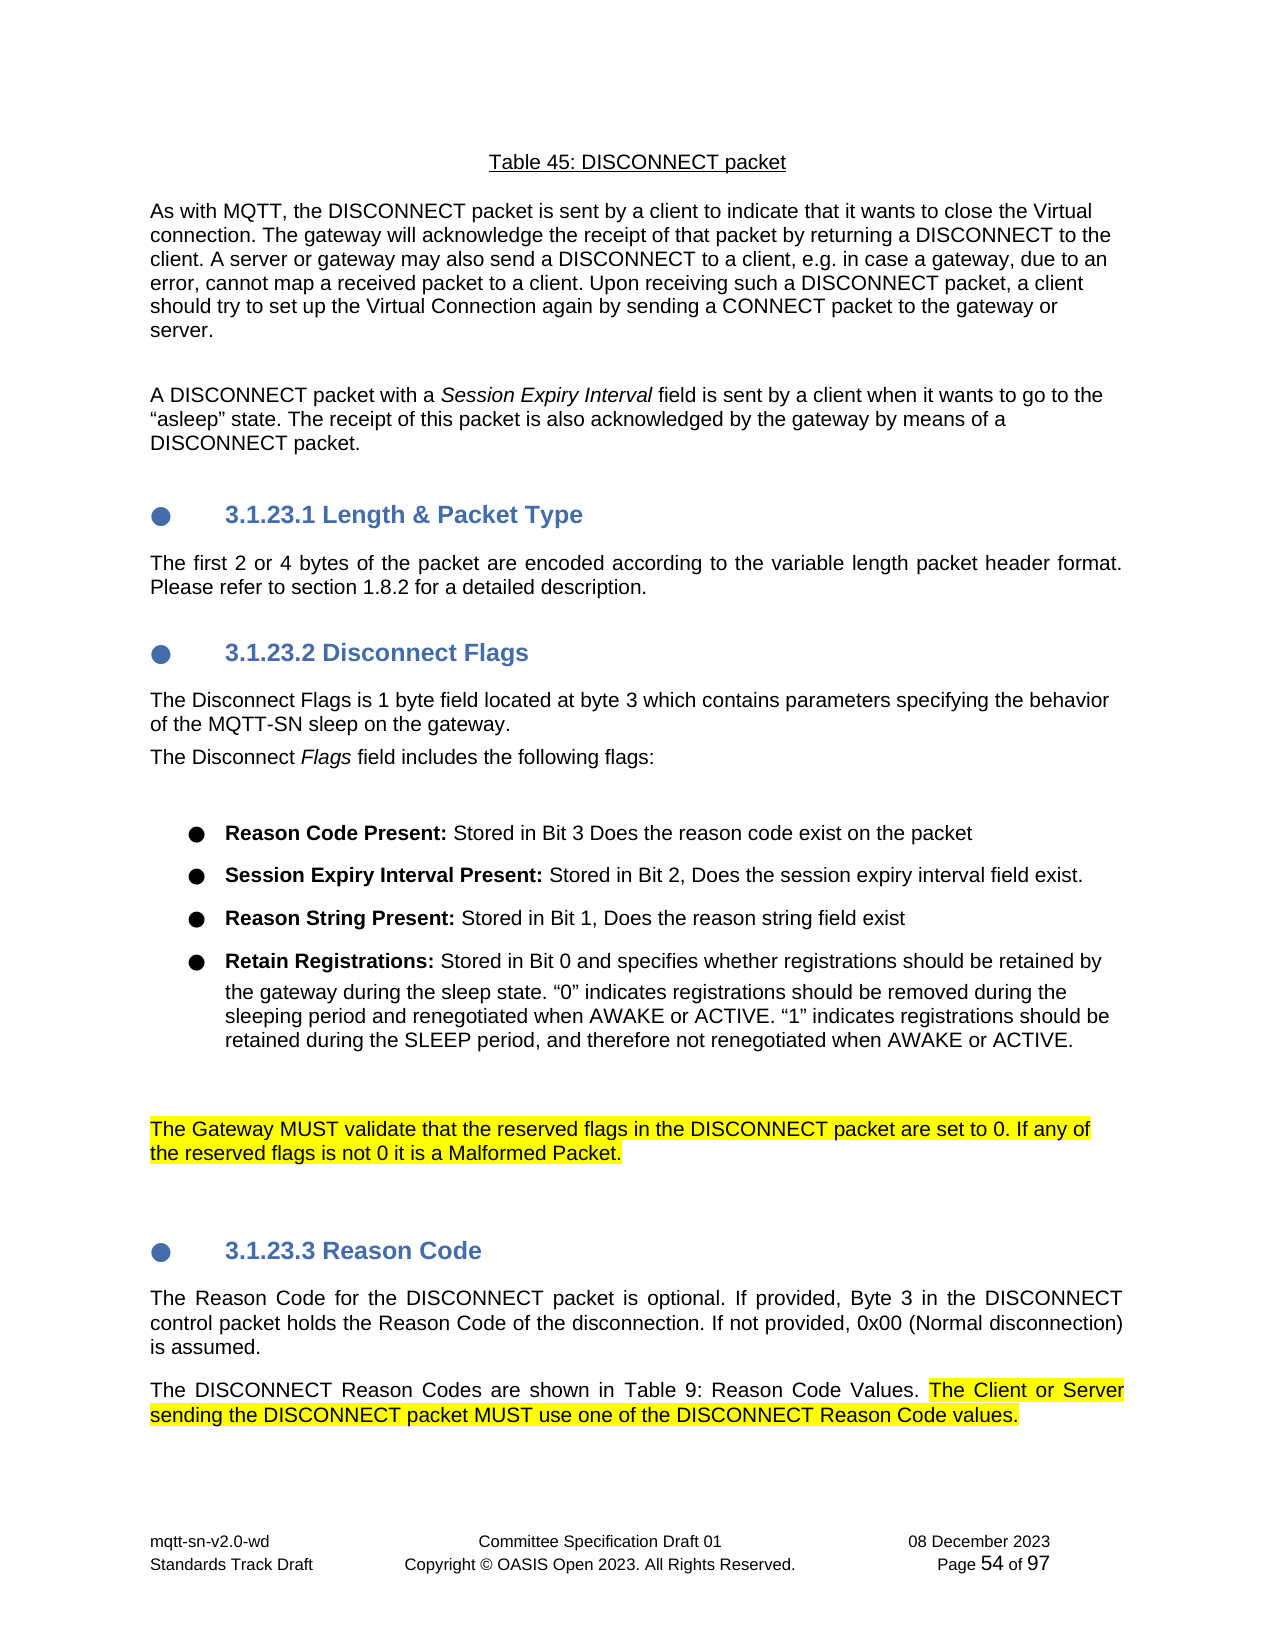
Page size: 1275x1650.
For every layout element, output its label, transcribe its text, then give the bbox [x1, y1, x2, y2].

list Retain Registrations: Stored in Bit 0 and specifies whether registrations should be retained by the gateway during the sleep state. “0” indicates registrations should be removed during the sleeping period and renegotiated when AWAKE or ACTIVE. “1” indicates registrations should be retained during the SLEEP period, and therefore not renegotiated when AWAKE or ACTIVE. [187, 937, 1124, 1052]
text Table 45: DISCONNECT packet [150, 150, 1125, 174]
text The Reason Code for the DISCONNECT packet is optional. If provided, Byte 3 in the DISCONNECT control packet holds the Reason Code of the disconnection. If not provided, 0x00 (Normal disconnection) is assumed. [150, 1286, 1124, 1359]
text A DISCONNECT packet with a Session Expiry Interval field is sent by a client when it wants to go to the “asleep” state. The receipt of this packet is also acknowledged by the gateway by means of a DISCONNECT packet. [150, 383, 1124, 455]
list Session Expiry Interval Present: Stored in Bit 2, Does the session expiry interval field exist. [187, 852, 1124, 894]
subtitle 3.1.23.2 Disconnect Flags [150, 624, 1125, 676]
text As with MQTT, the DISCONNECT packet is sent by a client to indicate that it wants to close the Virtual connection. The gateway will acknowledge the receipt of that packet by returning a DISCONNECT to the client. A server or gateway may also send a DISCONNECT to a client, e.g. in case a gateway, due to an error, cannot map a received packet to a client. Upon receiving such a DISCONNECT packet, a client should try to set up the Virtual Connection again by sending a CONNECT packet to the gateway or server. [150, 198, 1124, 342]
list Reason String Present: Stored in Bit 1, Does the reason string field exist [187, 894, 1124, 937]
text The Gateway MUST validate that the reserved flags in the DISCONNECT packet are set to 0. If any of the reserved flags is not 0 it is a Malformed Packet. [150, 1116, 1124, 1164]
text The DISCONNECT Reason Codes are shown in Table 9: Reason Code Values. The Client or Server sending the DISCONNECT packet MUST use one of the DISCONNECT Reason Code values. [150, 1378, 1124, 1426]
list Reason Code Present: Stored in Bit 3 Does the reason code exist on the packet [187, 809, 1124, 852]
subtitle 3.1.23.1 Length & Packet Type [150, 487, 1124, 538]
text The first 2 or 4 bytes of the packet are encoded according to the variable length packet header format. Please refer to section 1.8.2 for a detailed description. [150, 550, 1124, 599]
text The Disconnect Flags field includes the following flags: [150, 744, 1124, 768]
subtitle 3.1.23.3 Reason Code [150, 1222, 1124, 1273]
text The Disconnect Flags is 1 byte field located at byte 3 which contains parameters specifying the behavior of the MQTT-SN sleep on the gateway. [150, 688, 1125, 736]
